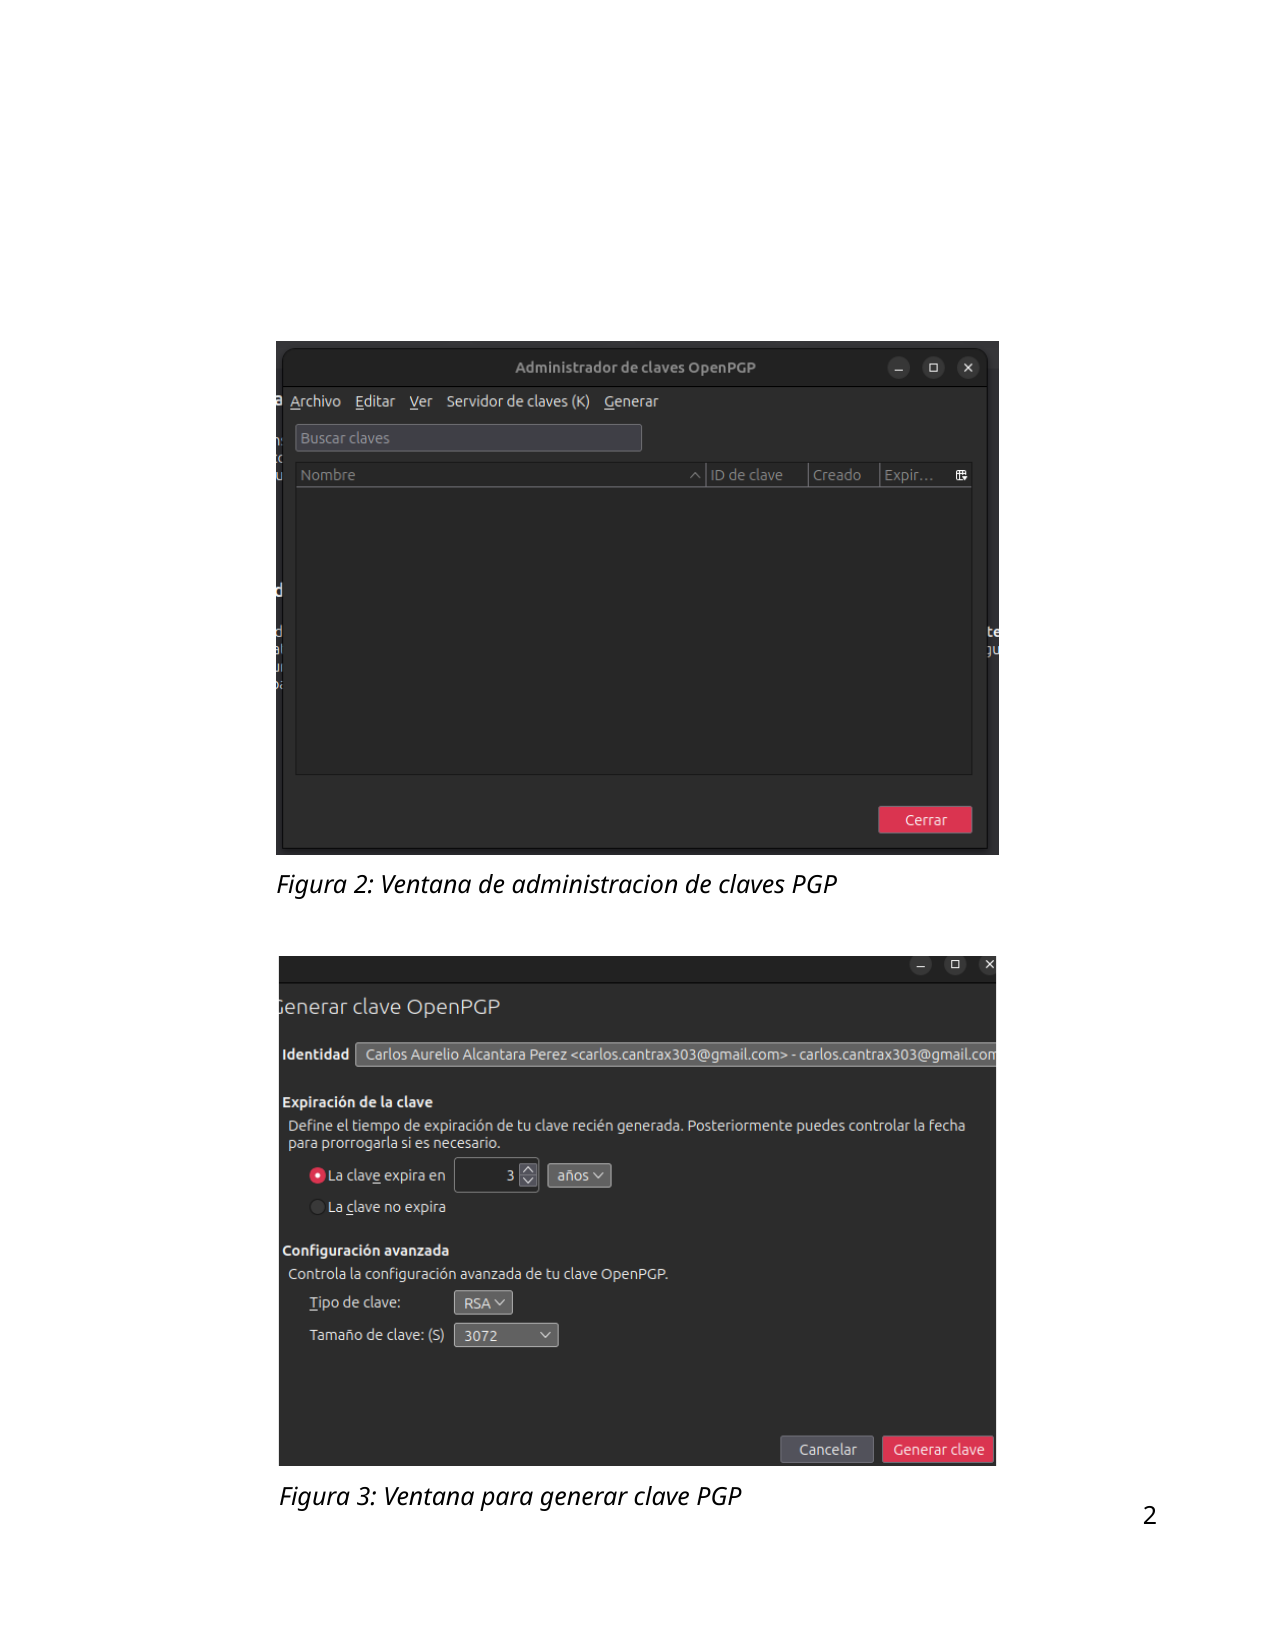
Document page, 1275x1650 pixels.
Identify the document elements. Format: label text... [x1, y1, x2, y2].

picture [278, 956, 997, 1466]
text Figura 3: Ventana para generar clave PGP [279, 1466, 996, 1512]
text Figura 2: Ventana de administracion de claves PGP [276, 855, 999, 901]
picture [276, 341, 999, 855]
